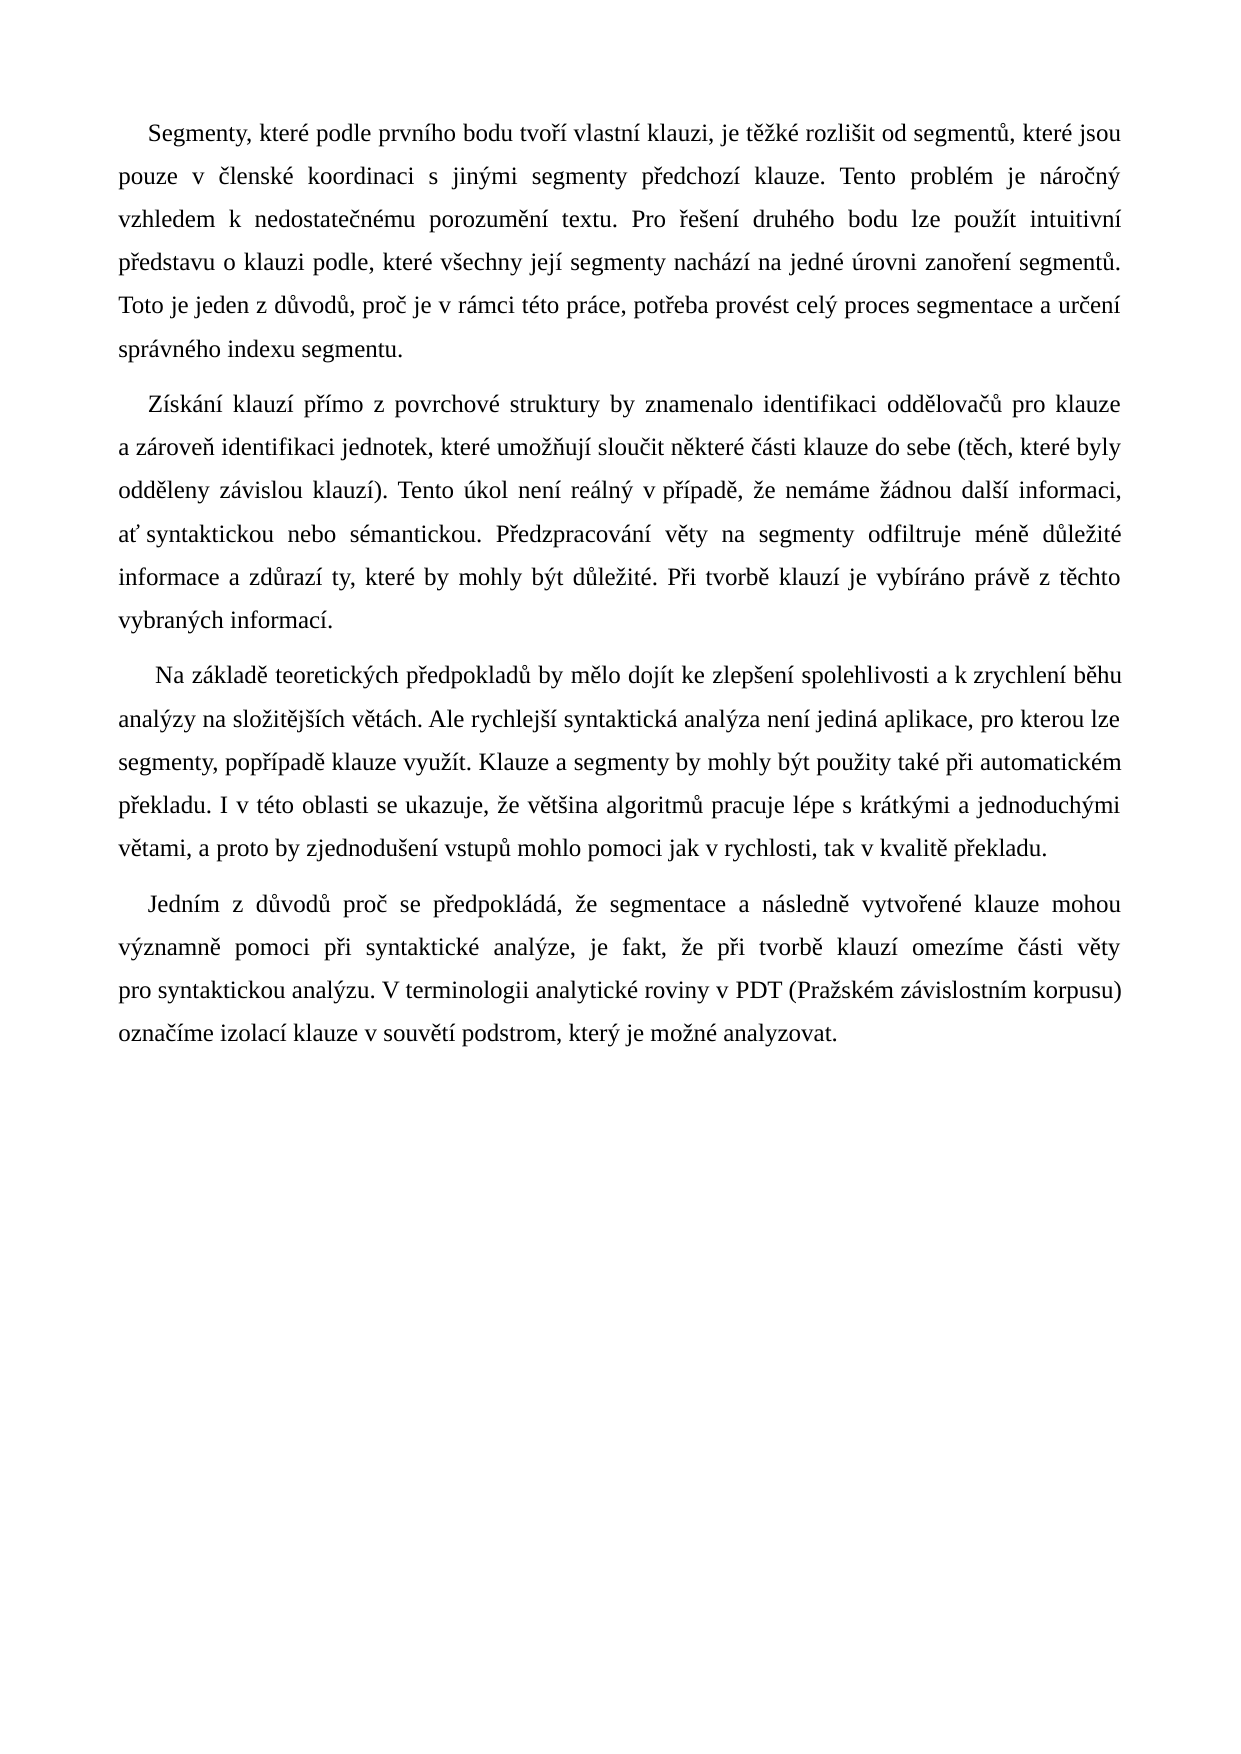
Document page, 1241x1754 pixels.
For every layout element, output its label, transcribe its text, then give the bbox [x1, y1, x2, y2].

text Získání klauzí přímo z povrchové struktury by znamenalo identifikaci oddělovačů pro klauze a zároveň identifikaci jednotek, které umožňují sloučit některé části klauze do sebe (těch, které byly odděleny závislou klauzí). Tento úkol není reálný v případě, že nemáme žádnou další informaci, ať syntaktickou nebo sémantickou. Předzpracování věty na segmenty odfiltruje méně důležité informace a zdůrazí ty, které by mohly být důležité. Při tvorbě klauzí je vybíráno právě z těchto vybraných informací. [118, 389, 1122, 634]
text Na základě teoretických předpokladů by mělo dojít ke zlepšení spolehlivosti a k zrychlení běhu analýzy na složitějších větách. Ale rychlejší syntaktická analýza není jediná aplikace, pro kterou lze segmenty, popřípadě klauze využít. Klauze a segmenty by mohly být použity také při automatickém překladu. I v této oblasti se ukazuje, že většina algoritmů pracuje lépe s krátkými a jednoduchými větami, a proto by zjednodušení vstupů mohlo pomoci jak v rychlosti, tak v kvalitě překladu. [118, 661, 1122, 862]
text Jedním z důvodů proč se předpokládá, že segmentace a následně vytvořené klauze mohou významně pomoci při syntaktické analýze, je fakt, že při tvorbě klauzí omezíme části věty pro syntaktickou analýzu. V terminologii analytické roviny v PDT (Pražském závislostním korpusu) označíme izolací klauze v souvětí podstrom, který je možné analyzovat. [118, 889, 1122, 1047]
text Segmenty, které podle prvního bodu tvoří vlastní klauzi, je těžké rozlišit od segmentů, které jsou pouze v členské koordinaci s jinými segmenty předchozí klauze. Tento problém je náročný vzhledem k nedostatečnému porozumění textu. Pro řešení druhého bodu lze použít intuitivní představu o klauzi podle, které všechny její segmenty nachází na jedné úrovni zanoření segmentů. Toto je jeden z důvodů, proč je v rámci této práce, potřeba provést celý proces segmentace a určení správného indexu segmentu. [118, 118, 1122, 362]
